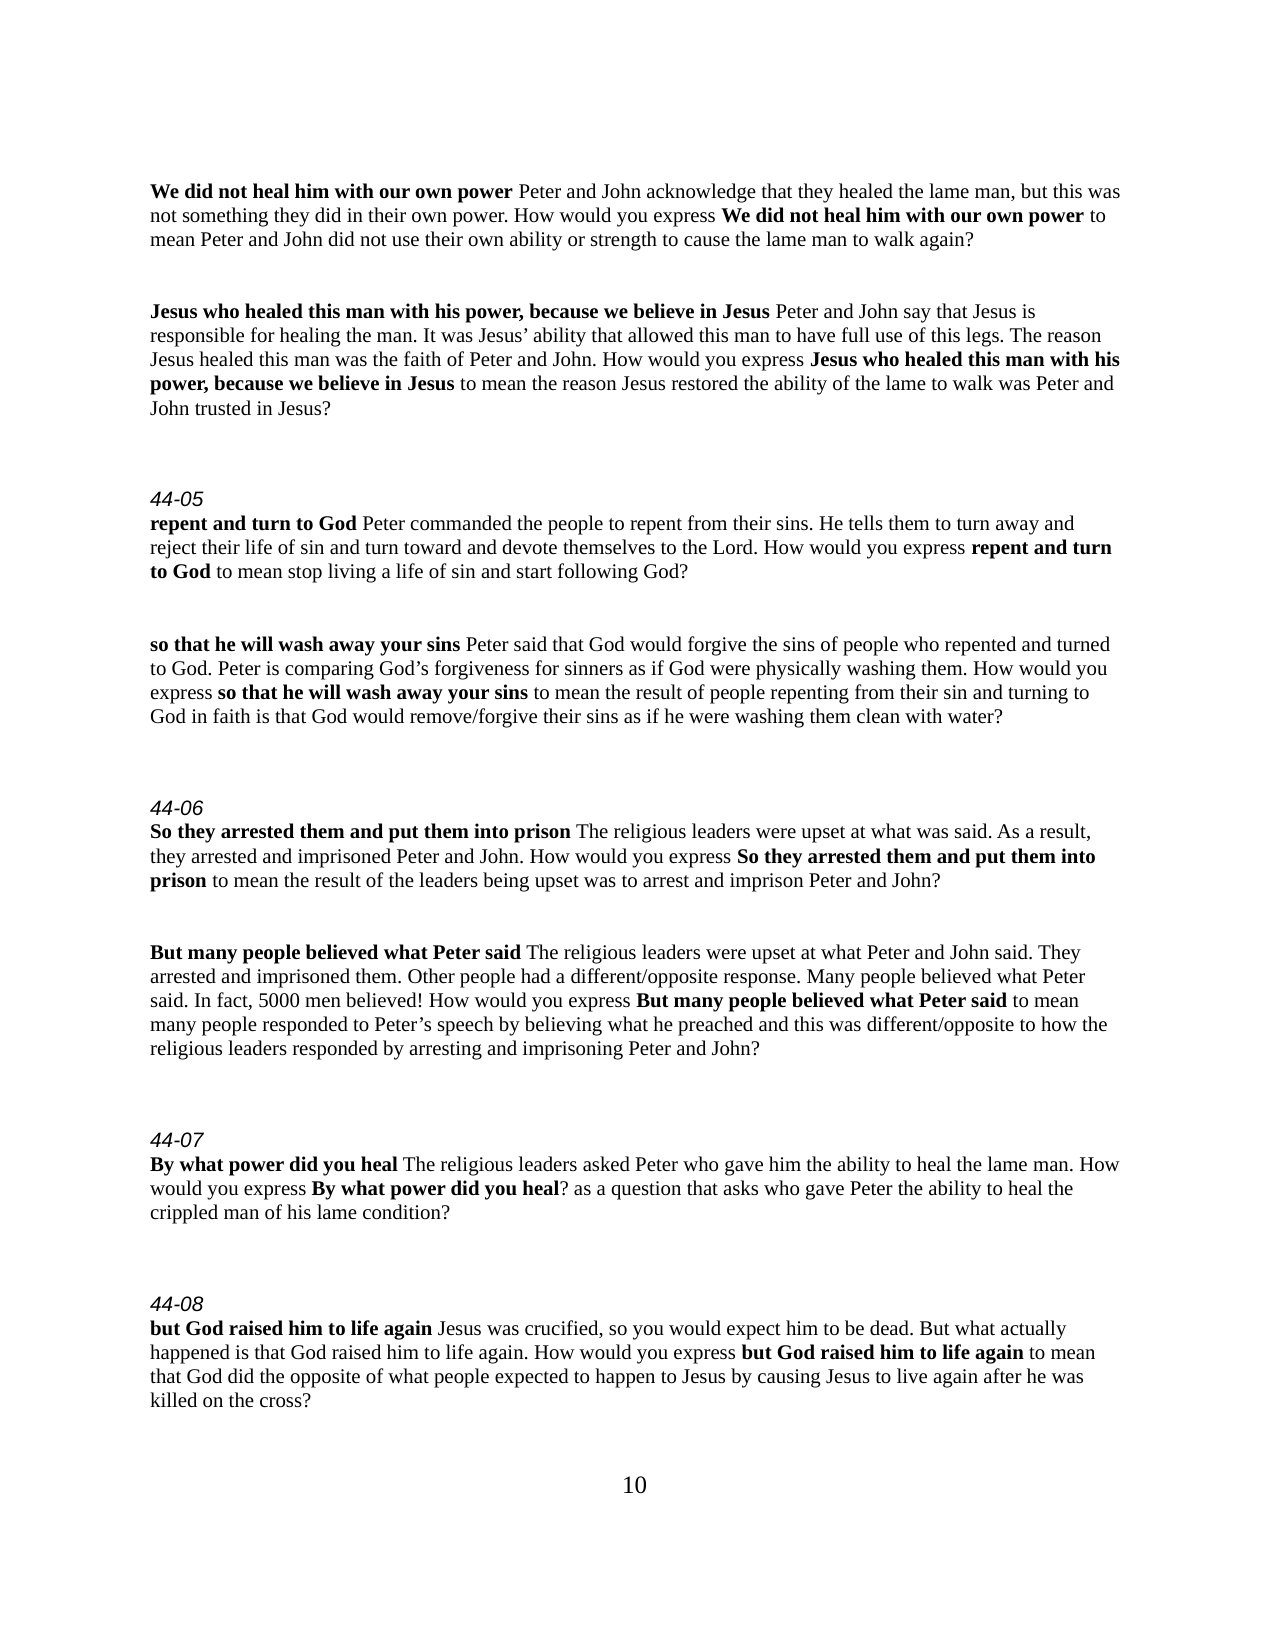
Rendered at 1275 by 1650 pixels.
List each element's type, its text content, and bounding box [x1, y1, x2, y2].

text but God raised him to life again Jesus was crucified, so you would expect him to be dead. But what actually happened is that God raised him to life again. How would you express but God raised him to life again to mean that God did the opposite of what people expected to happen to Jesus by causing Jesus to live again after he was killed on the cross? [150, 1316, 1125, 1412]
subtitle 44-06 [150, 796, 1125, 819]
text repent and turn to God Peter commanded the people to repent from their sins. He tells them to turn away and reject their life of sin and turn toward and devote themselves to the Lord. How would you express repent and turn to God to mean stop living a life of sin and start following God? [150, 511, 1125, 583]
text We did not heal him with our own power Peter and John acknowledge that they healed the lame man, but this was not something they did in their own power. How would you express We did not heal him with our own power to mean Peter and John did not use their own ability or strength to cause the lame man to walk again? [150, 179, 1125, 251]
text So they arrested them and put them into prison The religious leaders were upset at what was said. As a result, they arrested and imprisoned Peter and John. How would you express So they arrested them and put them into prison to mean the result of the leaders being upset was to arrest and imprison Peter and John? [150, 819, 1125, 892]
text By what power did you heal The religious leaders asked Peter who gave him the ability to heal the lame man. How would you express By what power did you heal? as a question that asks who gave Peter the ability to heal the crippled man of his lame condition? [150, 1152, 1125, 1224]
subtitle 44-05 [150, 487, 1125, 511]
text But many people believed what Peter said The religious leaders were upset at what Peter and John said. They arrested and imprisoned them. Other people had a different/opposite response. Many people believed what Peter said. In fact, 5000 men believed! How would you express But many people believed what Peter said to mean many people responded to Peter’s speech by believing what he preached and this was different/opposite to how the religious leaders responded by arresting and imprisoning Peter and John? [150, 940, 1125, 1060]
subtitle 44-08 [150, 1292, 1125, 1316]
text so that he will wash away your sins Peter said that God would forgive the sins of people who repented and turned to God. Peter is comparing God’s forgiveness for sinners as if God were physically washing them. How would you express so that he will wash away your sins to mean the result of people repenting from their sin and turning to God in faith is that God would remove/forgive their sins as if he were washing them clean with water? [150, 632, 1125, 728]
text Jesus who healed this man with his power, because we believe in Jesus Peter and John say that Jesus is responsible for healing the man. It was Jesus’ ability that allowed this man to have full use of this legs. The reason Jesus healed this man was the faith of Peter and John. How would you express Jesus who healed this man with his power, because we believe in Jesus to mean the reason Jesus restored the ability of the lame to walk was Peter and John trusted in Jesus? [150, 299, 1125, 419]
subtitle 44-07 [150, 1128, 1125, 1152]
